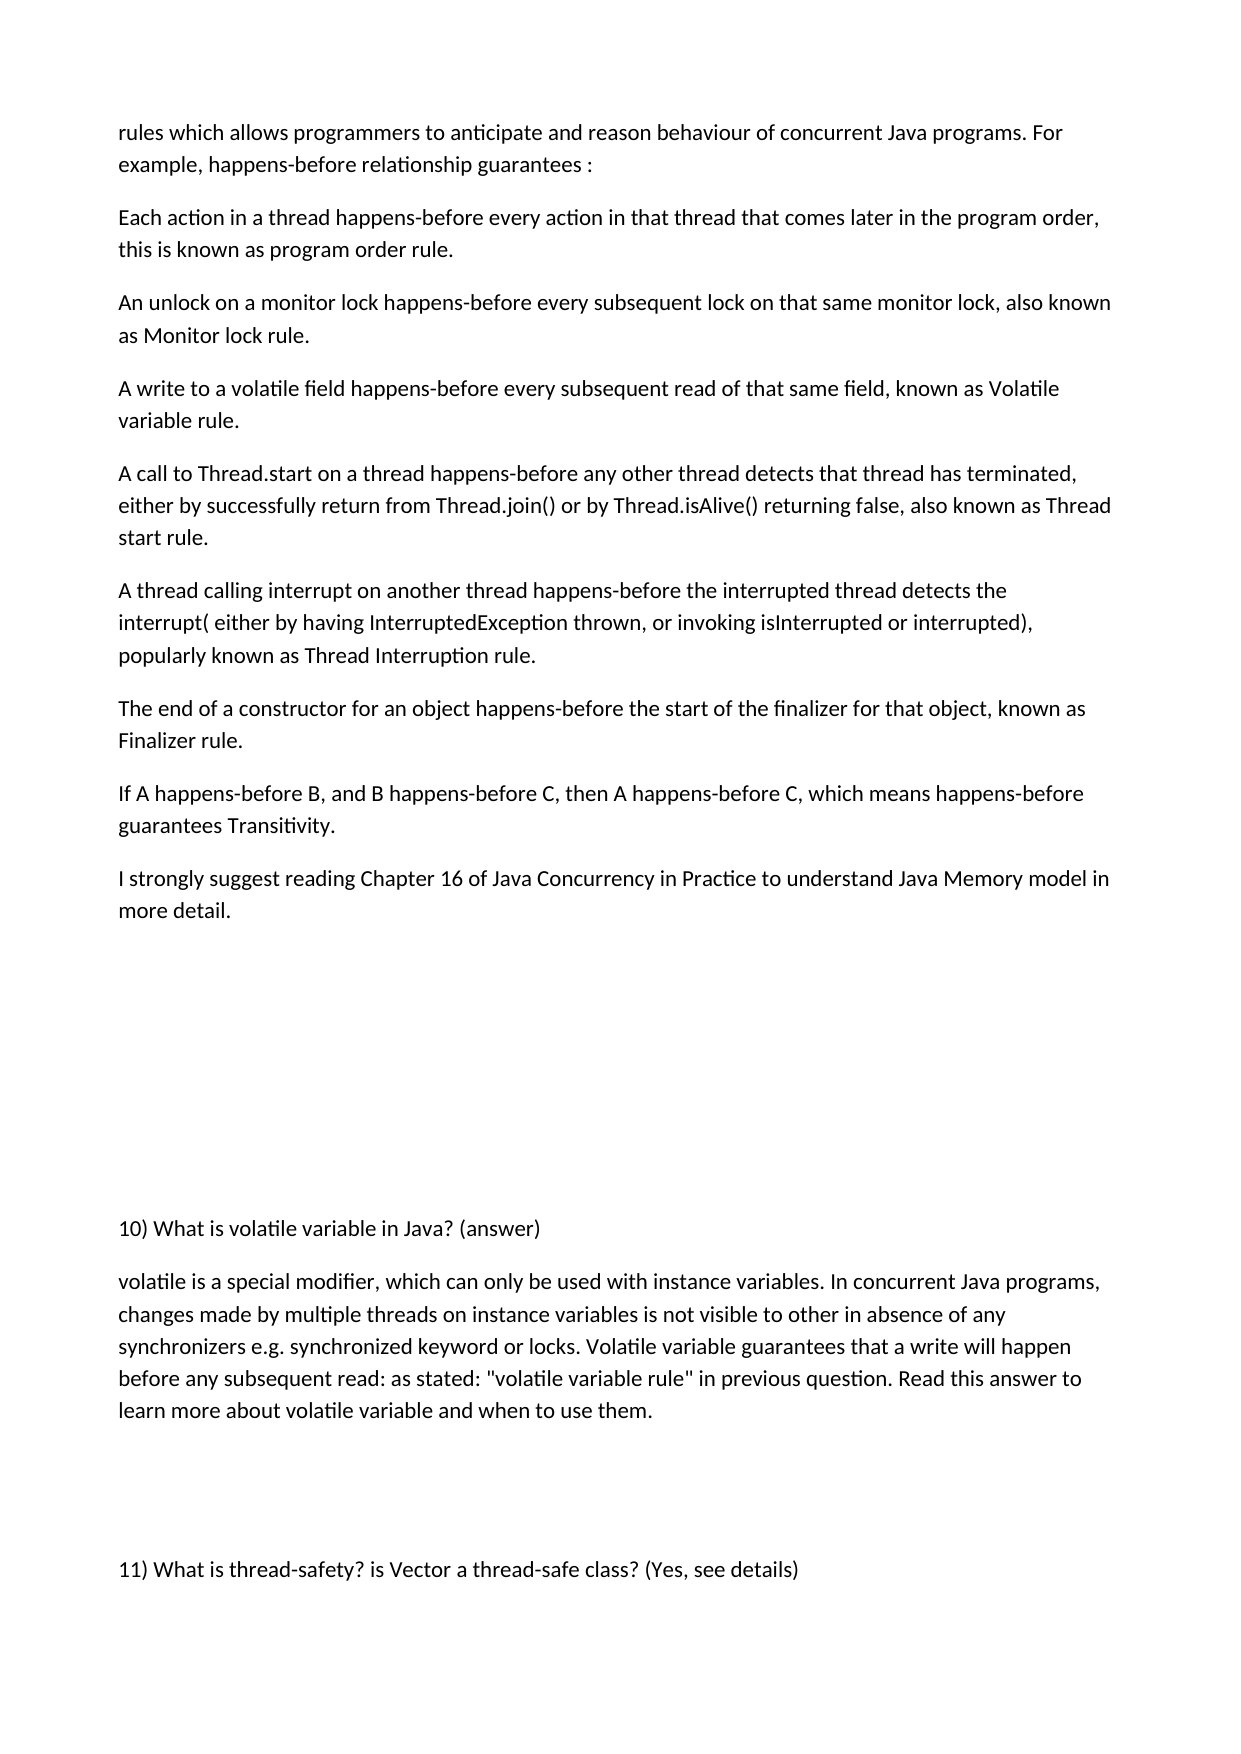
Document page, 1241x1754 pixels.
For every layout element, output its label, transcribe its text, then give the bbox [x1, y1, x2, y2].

text A call to Thread.start on a thread happens-before any other thread detects that thread has terminated, either by successfully return from Thread.join() or by Thread.isAlive() returning false, also known as Thread start rule. [118, 459, 1122, 551]
text A write to a volatile field happens-before every subsequent read of that same field, known as Volatile variable rule. [118, 374, 1122, 434]
text 10) What is volatile variable in Java? (answer) [118, 1214, 1122, 1242]
text A thread calling interrupt on another thread happens-before the interrupted thread detects the interrupt( either by having InterruptedException thrown, or invoking isInterrupted or interrupted), popularly known as Thread Interruption rule. [118, 576, 1122, 669]
text I strongly suggest reading Chapter 16 of Java Concurrency in Practice to understand Java Memory model in more detail. [118, 864, 1122, 924]
text volatile is a special modifier, which can only be used with instance variables. In concurrent Java programs, changes made by multiple threads on instance variables is not visible to other in absence of any synchronizers e.g. synchronized keyword or locks. Volatile variable guarantees that a write will happen before any subsequent read: as stated: "volatile variable rule" in previous question. Read this answer to learn more about volatile variable and when to use them. [118, 1267, 1122, 1424]
text The end of a constructor for an object happens-before the start of the finalizer for that object, known as Finalizer rule. [118, 694, 1122, 754]
text An unlock on a monitor lock happens-before every subsequent lock on that same monitor lock, also known as Monitor lock rule. [118, 288, 1122, 349]
text Each action in a thread happens-before every action in that thread that comes later in the program order, this is known as program order rule. [118, 203, 1122, 263]
text 11) What is thread-safety? is Vector a thread-safe class? (Yes, see details) [118, 1555, 1122, 1583]
text If A happens-before B, and B happens-before C, then A happens-before C, which means happens-before guarantees Transitivity. [118, 779, 1122, 839]
text rules which allows programmers to anticipate and reason behaviour of concurrent Java programs. For example, happens-before relationship guarantees : [118, 118, 1122, 178]
